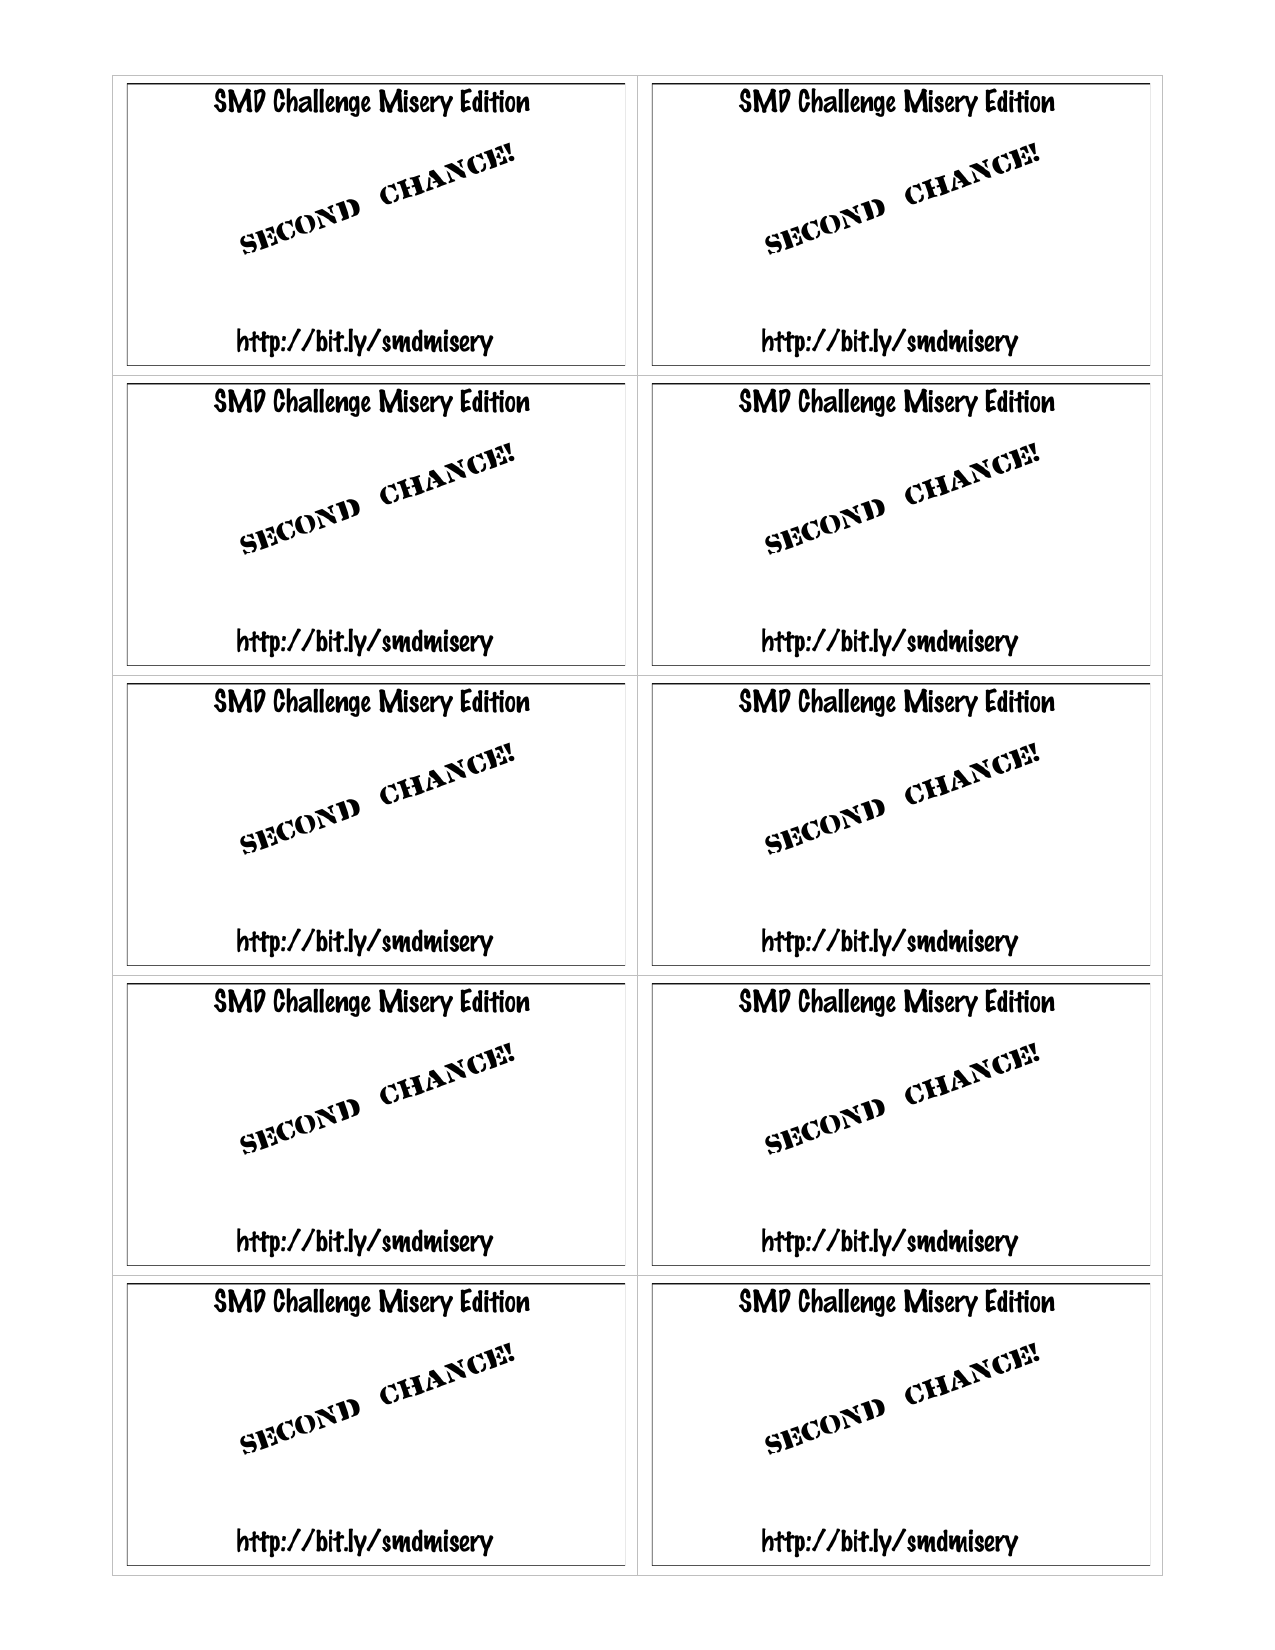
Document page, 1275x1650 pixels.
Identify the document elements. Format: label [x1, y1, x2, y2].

picture [651, 83, 1151, 366]
table_cell [639, 376, 1162, 675]
picture [651, 383, 1151, 666]
table_cell [114, 1276, 637, 1575]
picture [126, 983, 626, 1266]
table_cell [114, 676, 637, 975]
picture [126, 1283, 626, 1566]
table_cell [639, 976, 1162, 1275]
picture [126, 683, 626, 966]
picture [651, 1283, 1151, 1566]
picture [126, 383, 626, 666]
table_cell [639, 1276, 1162, 1575]
table_cell [114, 376, 637, 675]
picture [651, 983, 1151, 1266]
table_header [639, 76, 1162, 375]
table_cell [639, 676, 1162, 975]
picture [126, 83, 626, 366]
table_cell [114, 976, 637, 1275]
picture [651, 683, 1151, 966]
table_header [114, 76, 637, 375]
